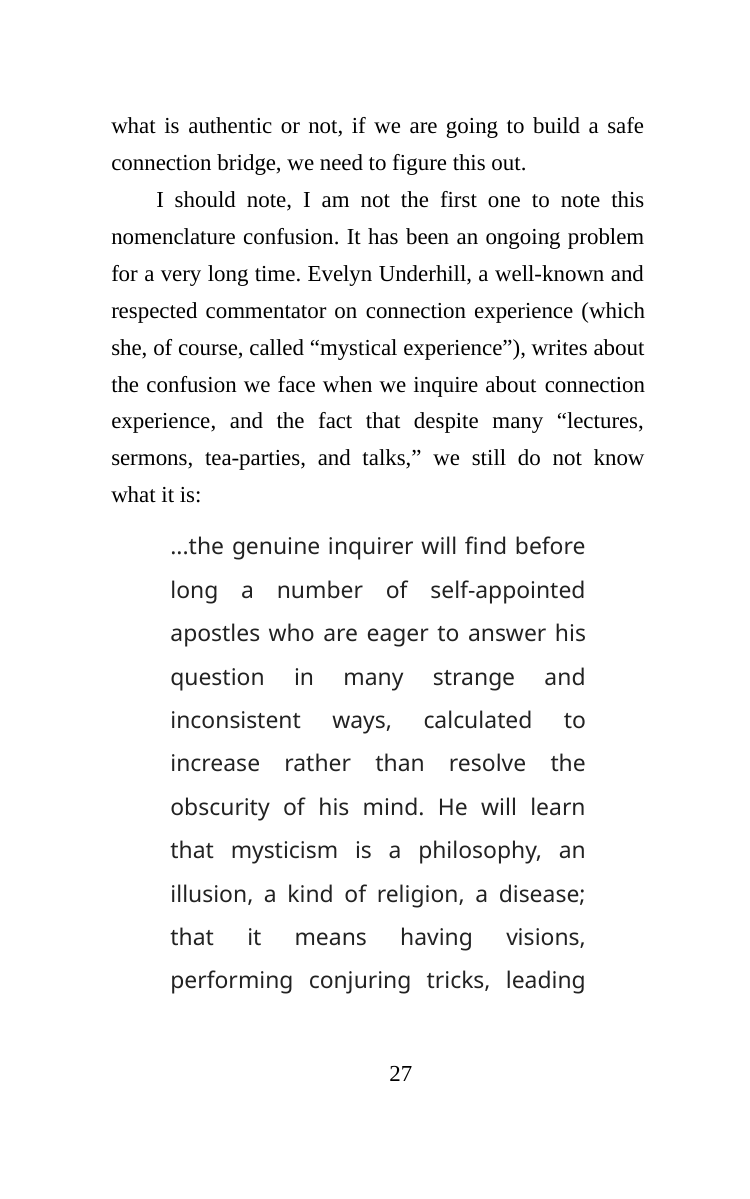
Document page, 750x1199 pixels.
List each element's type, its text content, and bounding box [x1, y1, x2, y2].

text ...the genuine inquirer will find before long a number of self-appointed apostles who are eager to answer his question in many strange and inconsistent ways, calculated to increase rather than resolve the obscurity of his mind. He will learn that mysticism is a philosophy, an illusion, a kind of religion, a disease; that it means having visions, performing conjuring tricks, leading [170, 530, 586, 996]
text I should note, I am not the first one to note this nomenclature confusion. It has been an ongoing problem for a very long time. Evelyn Underhill, a well-known and respected commentator on connection experience (which she, of course, called “mystical experience”), writes about the confusion we face when we inquire about connection experience, and the fact that despite many “lectures, sermons, tea-parties, and talks,” we still do not know what it is: [111, 186, 645, 508]
text what is authentic or not, if we are going to build a safe connection bridge, we need to figure this out. [111, 112, 645, 176]
